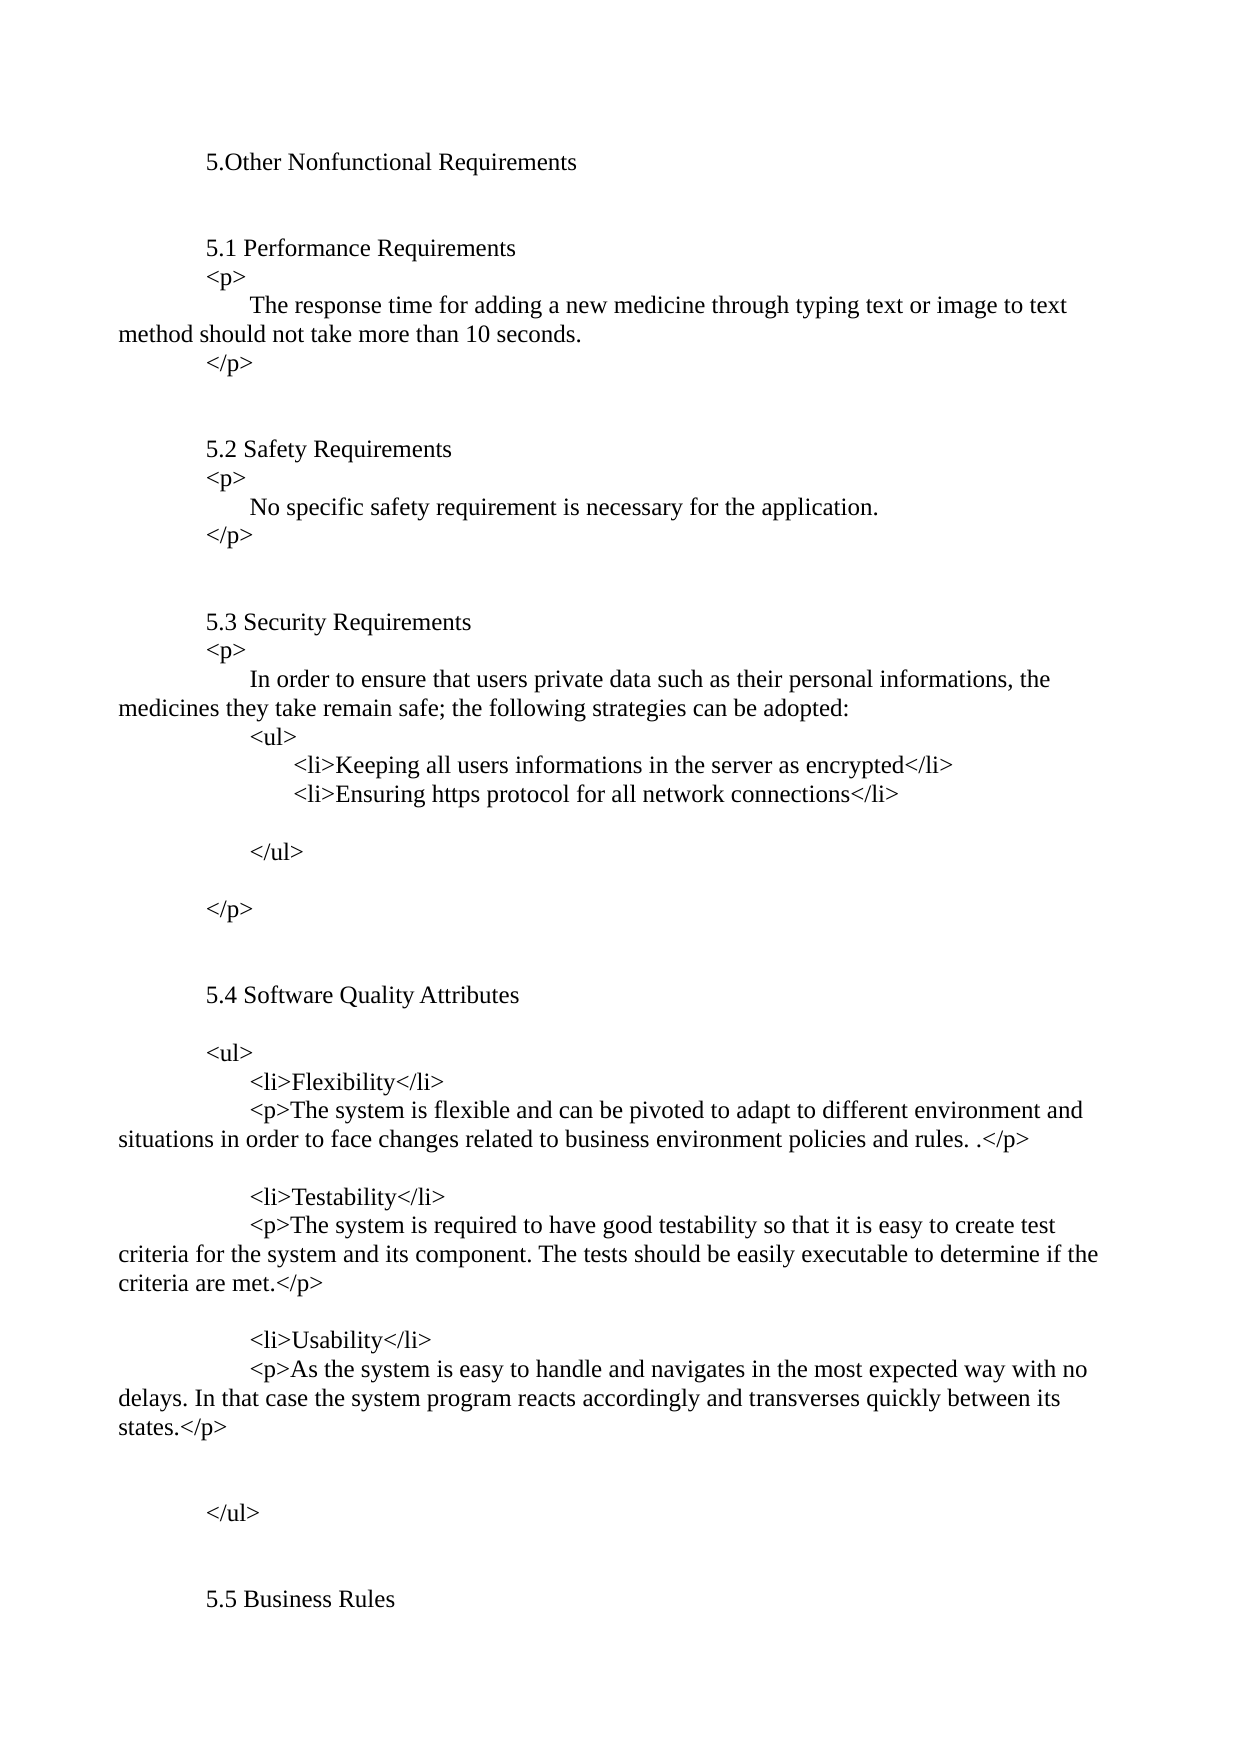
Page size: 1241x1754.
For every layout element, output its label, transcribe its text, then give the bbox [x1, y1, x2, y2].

text <li>Ensuring https protocol for all network connections</li> [118, 779, 1122, 808]
text <p> [118, 463, 1122, 492]
text <p> [118, 636, 1122, 664]
text <p>The system is flexible and can be pivoted to adapt to different environment and situations in order to face changes related to business environment policies and rules. .</p> [118, 1096, 1122, 1153]
text 5.3 Security Requirements [118, 607, 1122, 636]
text The response time for adding a new medicine through typing text or image to text method should not take more than 10 seconds. [118, 291, 1122, 348]
text </p> [118, 348, 1122, 377]
text <li>Keeping all users informations in the server as encrypted</li> [118, 751, 1122, 779]
text In order to ensure that users private data such as their personal informations, the medicines they take remain safe; the following strategies can be adopted: [118, 664, 1122, 722]
text 5.1 Performance Requirements [118, 233, 1122, 262]
text <p>As the system is easy to handle and navigates in the most expected way with no delays. In that case the system program reacts accordingly and transverses quickly between its states.</p> [118, 1354, 1122, 1441]
text </ul> [118, 837, 1122, 866]
text 5.4 Software Quality Attributes [118, 981, 1122, 1009]
text <li>Testability</li> [118, 1182, 1122, 1211]
text <ul> [118, 722, 1122, 751]
text <ul> [118, 1038, 1122, 1067]
text <p> [118, 262, 1122, 291]
text </p> [118, 894, 1122, 923]
text <li>Usability</li> [118, 1326, 1122, 1354]
text <p>The system is required to have good testability so that it is easy to create test criteria for the system and its component. The tests should be easily executable to determine if the criteria are met.</p> [118, 1211, 1122, 1297]
text 5.Other Nonfunctional Requirements [118, 147, 1122, 176]
text 5.2 Safety Requirements [118, 434, 1122, 463]
text No specific safety requirement is necessary for the application. [118, 492, 1122, 521]
text <li>Flexibility</li> [118, 1067, 1122, 1096]
text </p> [118, 521, 1122, 549]
text 5.5 Business Rules [118, 1584, 1122, 1613]
text </ul> [118, 1498, 1122, 1527]
